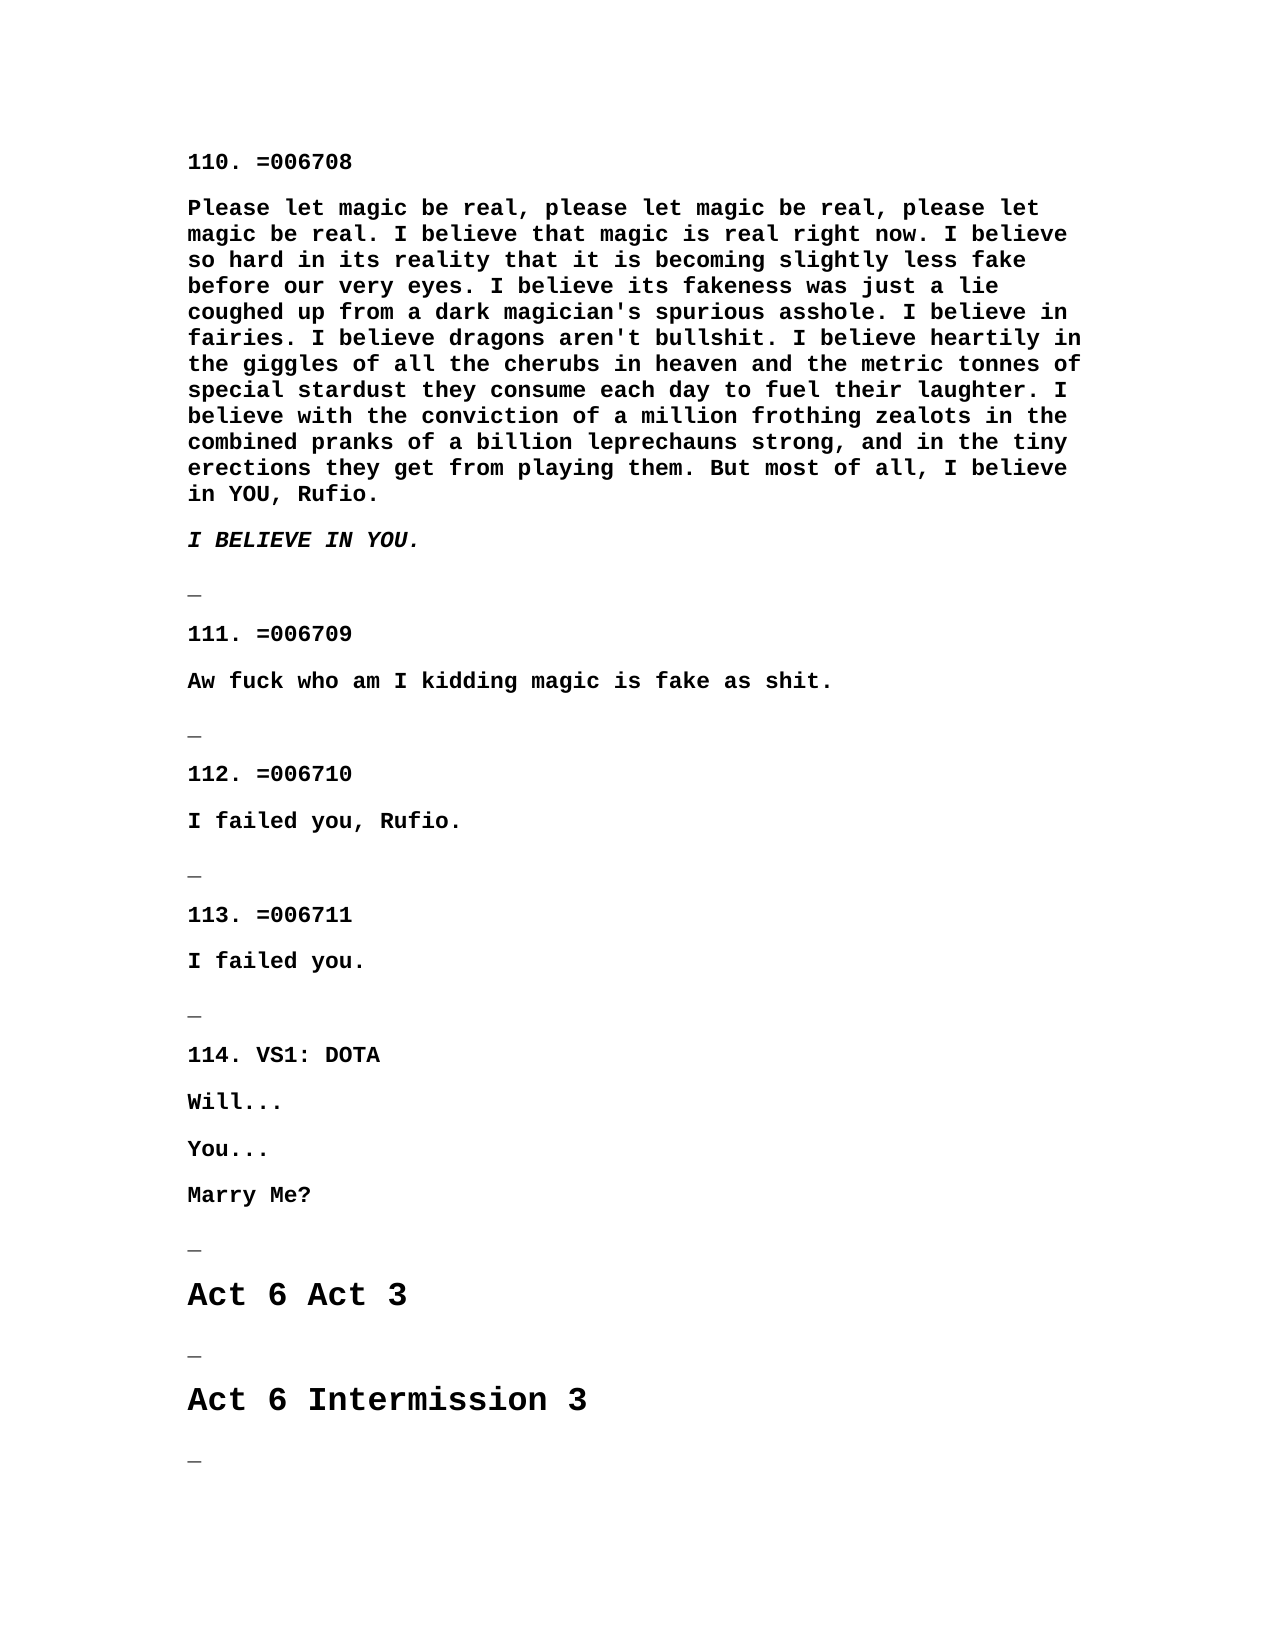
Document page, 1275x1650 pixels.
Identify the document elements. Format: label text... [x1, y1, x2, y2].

text Please let magic be real, please let magic be real, please let magic be real. I believe that magic is real right now. I believe so hard in its reality that it is becoming slightly less fake before our very eyes. I believe its fakeness was just a lie coughed up from a dark magician's spurious asshole. I believe in fairies. I believe dragons aren't bullshit. I believe heartily in the giggles of all the cherubs in heaven and the metric tonnes of special stardust they consume each day to fuel their laughter. I believe with the conviction of a million frothing zealots in the combined pranks of a billion leprechauns strong, and in the tiny erections they get from playing them. But most of all, I believe in YOU, Rufio. [187, 197, 1087, 508]
text Will... [187, 1090, 1087, 1116]
text Act 6 Act 3 [187, 1277, 1087, 1315]
text _ [187, 1230, 1087, 1256]
text _ [187, 997, 1087, 1022]
text 112. =006710 [187, 763, 1087, 789]
text _ [187, 1441, 1087, 1467]
text I failed you. [187, 950, 1087, 976]
text Marry Me? [187, 1184, 1087, 1209]
text 110. =006708 [187, 150, 1087, 176]
text Aw fuck who am I kidding magic is fake as shit. [187, 669, 1087, 695]
text I BELIEVE IN YOU. [187, 529, 1087, 555]
text _ [187, 856, 1087, 882]
text 113. =006711 [187, 903, 1087, 929]
text _ [187, 1336, 1087, 1362]
text Act 6 Intermission 3 [187, 1383, 1087, 1420]
text _ [187, 576, 1087, 602]
text I failed you, Rufio. [187, 809, 1087, 835]
text You... [187, 1137, 1087, 1163]
text _ [187, 716, 1087, 742]
text 114. VS1: DOTA [187, 1043, 1087, 1069]
text 111. =006709 [187, 622, 1087, 648]
